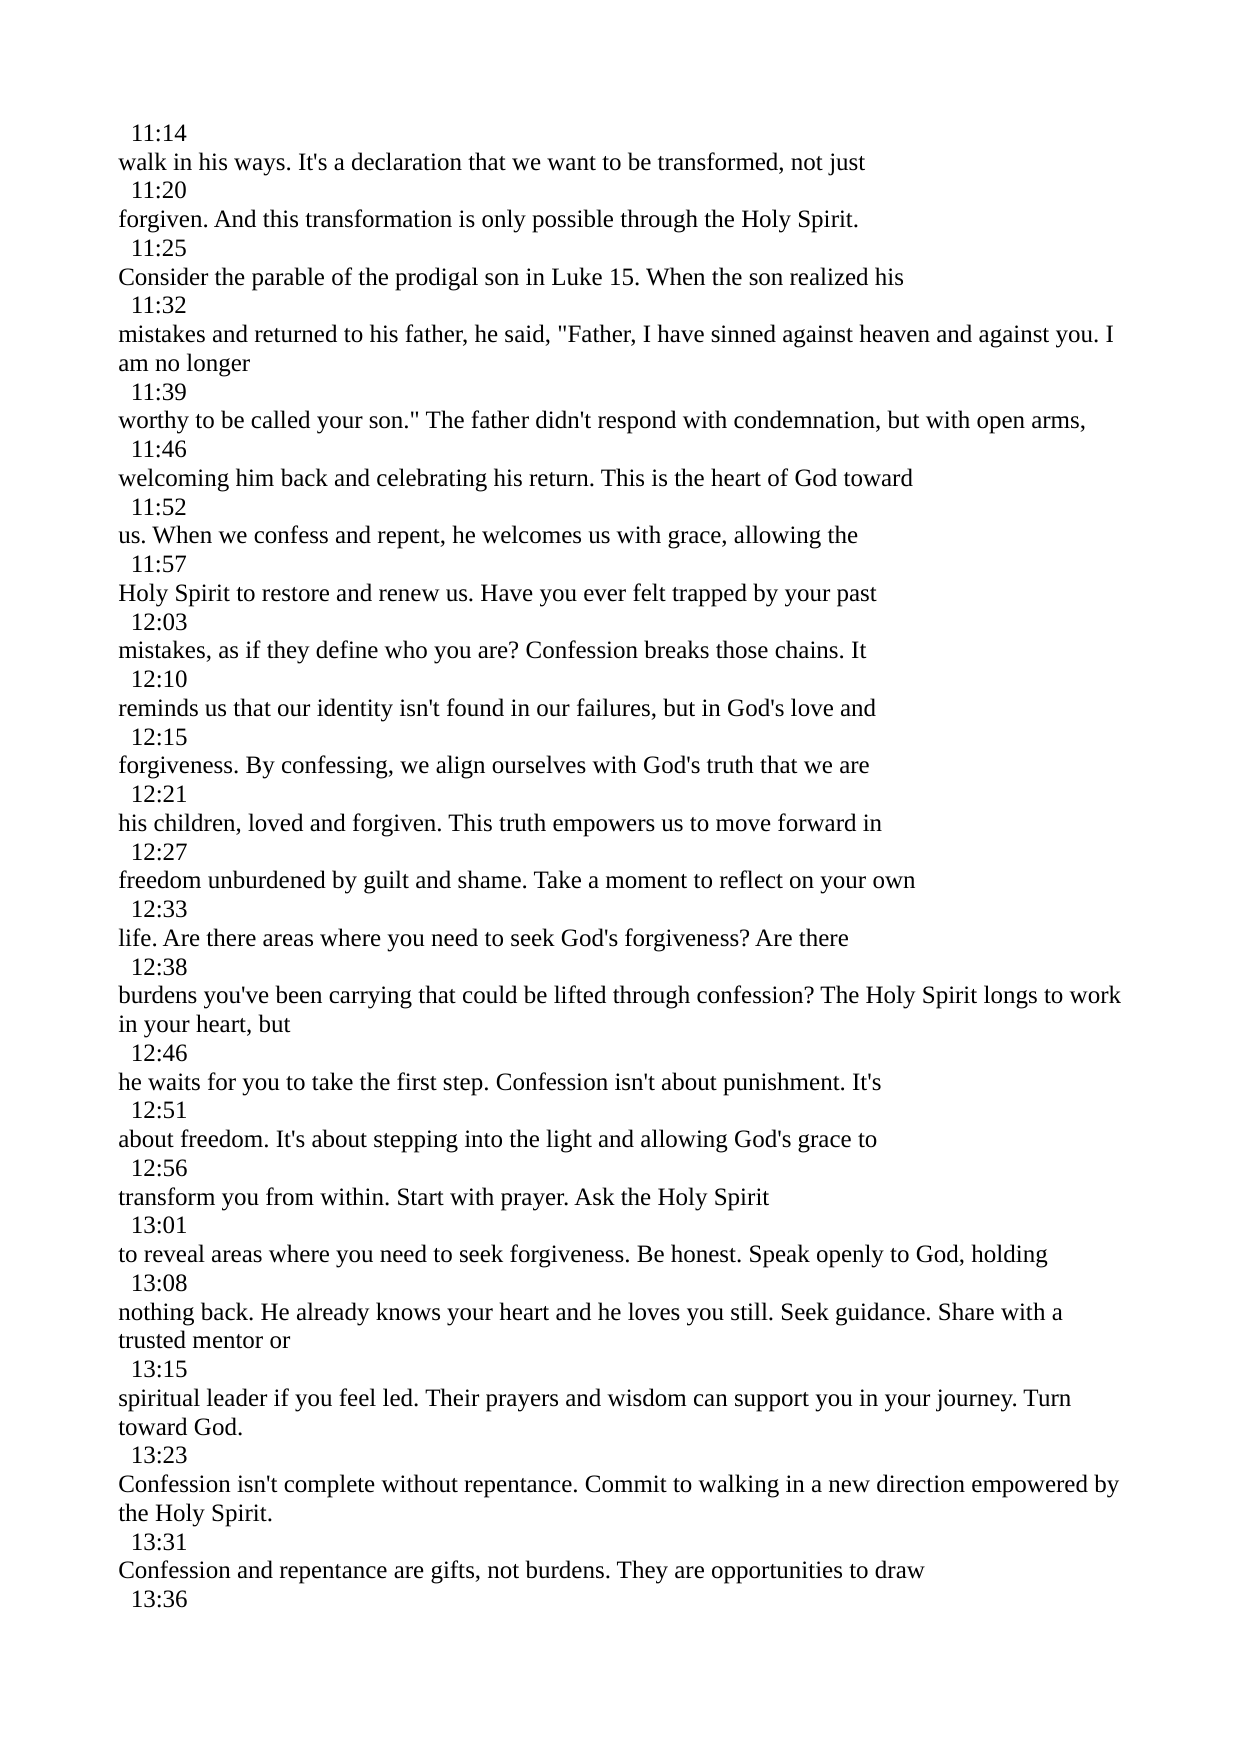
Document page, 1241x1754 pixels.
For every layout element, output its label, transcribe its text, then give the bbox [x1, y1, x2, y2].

text 12:27 [131, 837, 1105, 866]
text his children, loved and forgiven. This truth empowers us to move forward in [118, 808, 1122, 837]
text Confession and repentance are gifts, not burdens. They are opportunities to draw [118, 1556, 1122, 1584]
text 11:25 [131, 233, 1105, 262]
text 12:33 [131, 894, 1105, 923]
text spiritual leader if you feel led. Their prayers and wisdom can support you in your journey. Turn toward God. [118, 1383, 1122, 1441]
text 12:46 [131, 1038, 1105, 1067]
text forgiven. And this transformation is only possible through the Holy Spirit. [118, 204, 1122, 233]
text 12:03 [131, 607, 1105, 636]
text 11:57 [131, 549, 1105, 578]
text 13:36 [131, 1584, 1105, 1613]
text mistakes, as if they define who you are? Confession breaks those chains. It [118, 636, 1122, 664]
text 11:32 [131, 291, 1105, 319]
text 13:31 [131, 1527, 1105, 1556]
text to reveal areas where you need to seek forgiveness. Be honest. Speak openly to God, holding [118, 1239, 1122, 1268]
text life. Are there areas where you need to seek God's forgiveness? Are there [118, 923, 1122, 952]
text Consider the parable of the prodigal son in Luke 15. When the son realized his [118, 262, 1122, 291]
text burdens you've been carrying that could be lifted through confession? The Holy Spirit longs to work in your heart, but [118, 981, 1122, 1038]
text 12:56 [131, 1153, 1105, 1182]
text us. When we confess and repent, he welcomes us with grace, allowing the [118, 521, 1122, 549]
text 12:38 [131, 952, 1105, 981]
text freedom unburdened by guilt and shame. Take a moment to reflect on your own [118, 866, 1122, 894]
text walk in his ways. It's a declaration that we want to be transformed, not just [118, 147, 1122, 176]
text 11:14 [131, 118, 1105, 147]
text worthy to be called your son." The father didn't respond with condemnation, but with open arms, [118, 406, 1122, 434]
text welcoming him back and celebrating his return. This is the heart of God toward [118, 463, 1122, 492]
text he waits for you to take the first step. Confession isn't about punishment. It's [118, 1067, 1122, 1096]
text transform you from within. Start with prayer. Ask the Holy Spirit [118, 1182, 1122, 1211]
text 12:21 [131, 779, 1105, 808]
text mistakes and returned to his father, he said, "Father, I have sinned against heaven and against you. I am no longer [118, 319, 1122, 377]
text about freedom. It's about stepping into the light and allowing God's grace to [118, 1124, 1122, 1153]
text nothing back. He already knows your heart and he loves you still. Seek guidance. Share with a trusted mentor or [118, 1297, 1122, 1354]
text 13:01 [131, 1211, 1105, 1239]
text 11:20 [131, 176, 1105, 204]
text 13:08 [131, 1268, 1105, 1297]
text Holy Spirit to restore and renew us. Have you ever felt trapped by your past [118, 578, 1122, 607]
text 11:39 [131, 377, 1105, 406]
text 12:10 [131, 664, 1105, 693]
text 12:51 [131, 1096, 1105, 1124]
text 13:15 [131, 1354, 1105, 1383]
text reminds us that our identity isn't found in our failures, but in God's love and [118, 693, 1122, 722]
text forgiveness. By confessing, we align ourselves with God's truth that we are [118, 751, 1122, 779]
text 12:15 [131, 722, 1105, 751]
text 11:52 [131, 492, 1105, 521]
text 13:23 [131, 1441, 1105, 1469]
text 11:46 [131, 434, 1105, 463]
text Confession isn't complete without repentance. Commit to walking in a new direction empowered by the Holy Spirit. [118, 1469, 1122, 1527]
